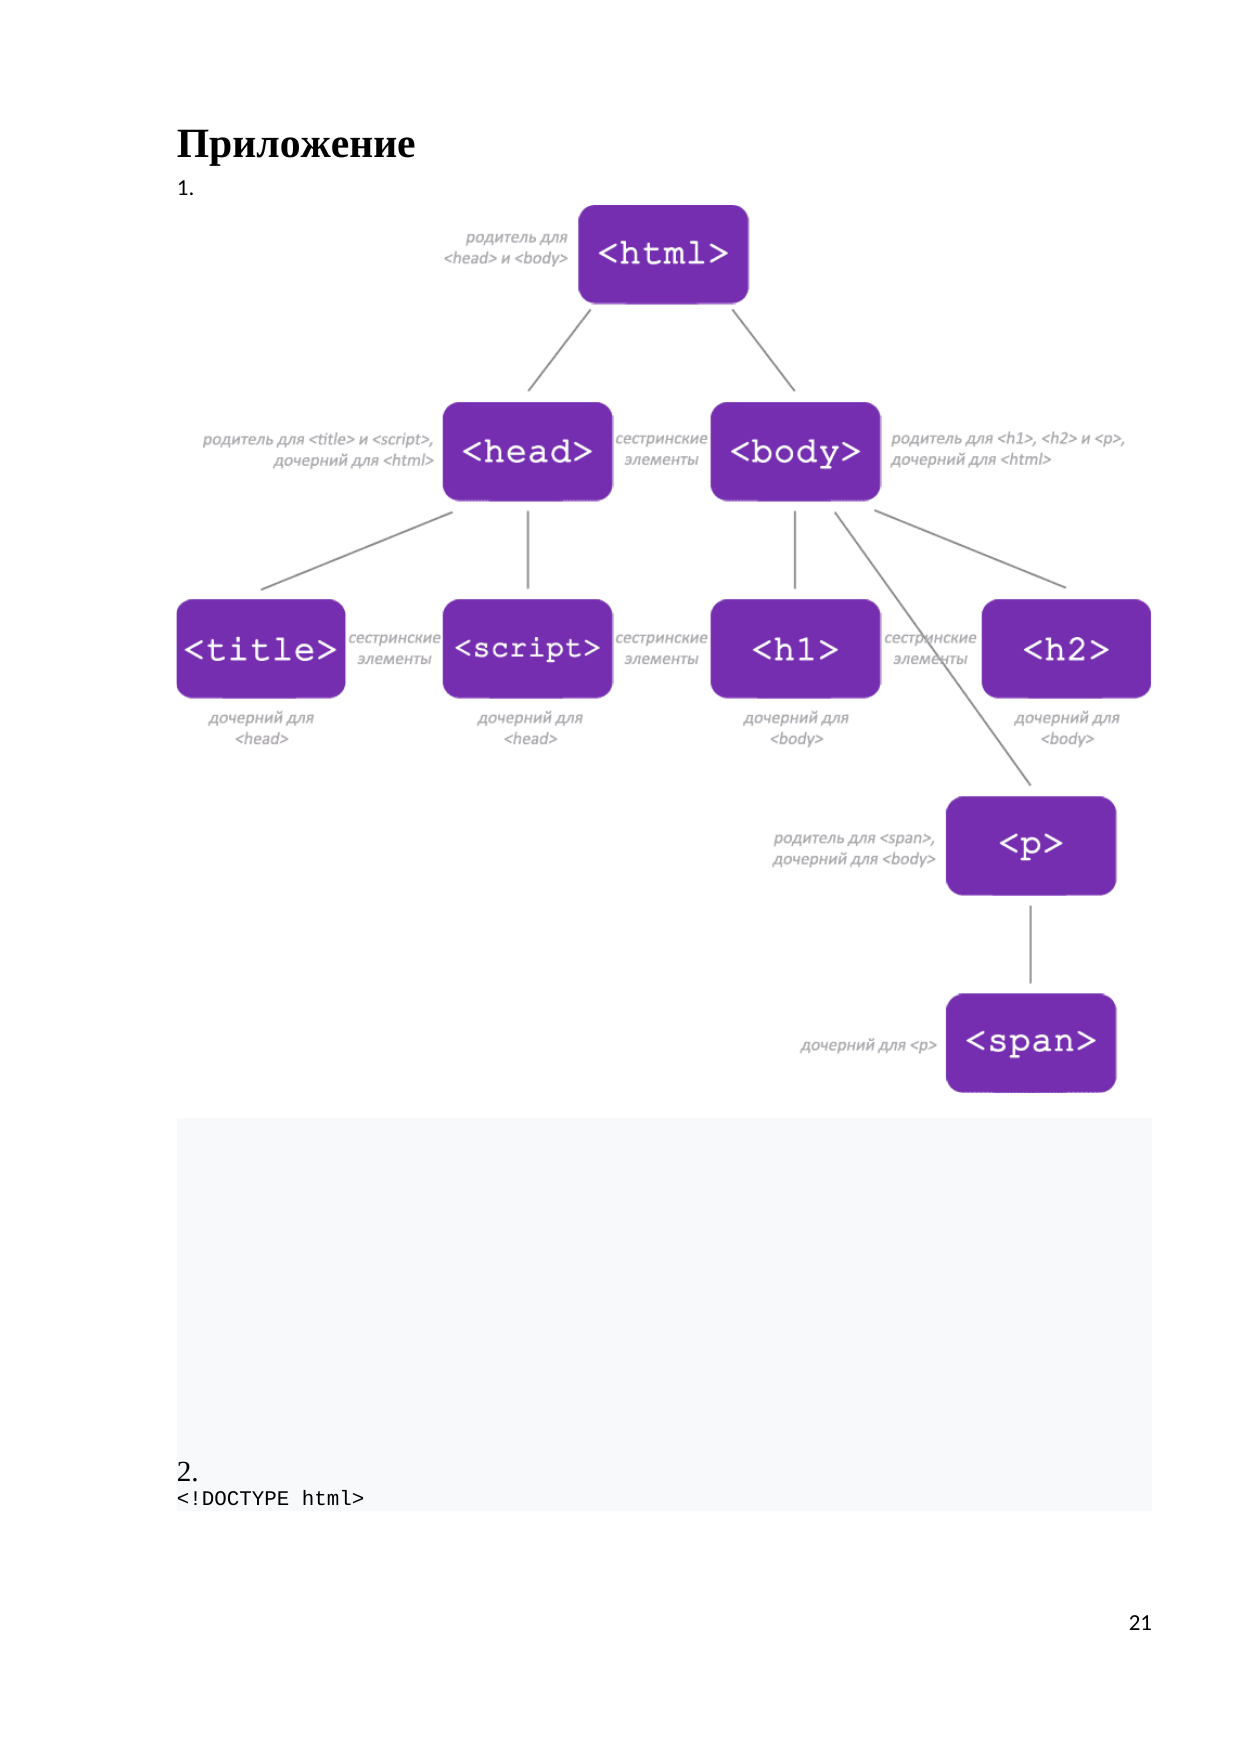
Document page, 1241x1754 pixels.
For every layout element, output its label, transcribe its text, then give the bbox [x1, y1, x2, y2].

subtitle Приложение [177, 118, 1152, 166]
picture [176, 205, 1152, 1093]
text <!DOCTYPE html> [177, 1487, 1152, 1511]
text 2. [177, 1454, 1152, 1487]
